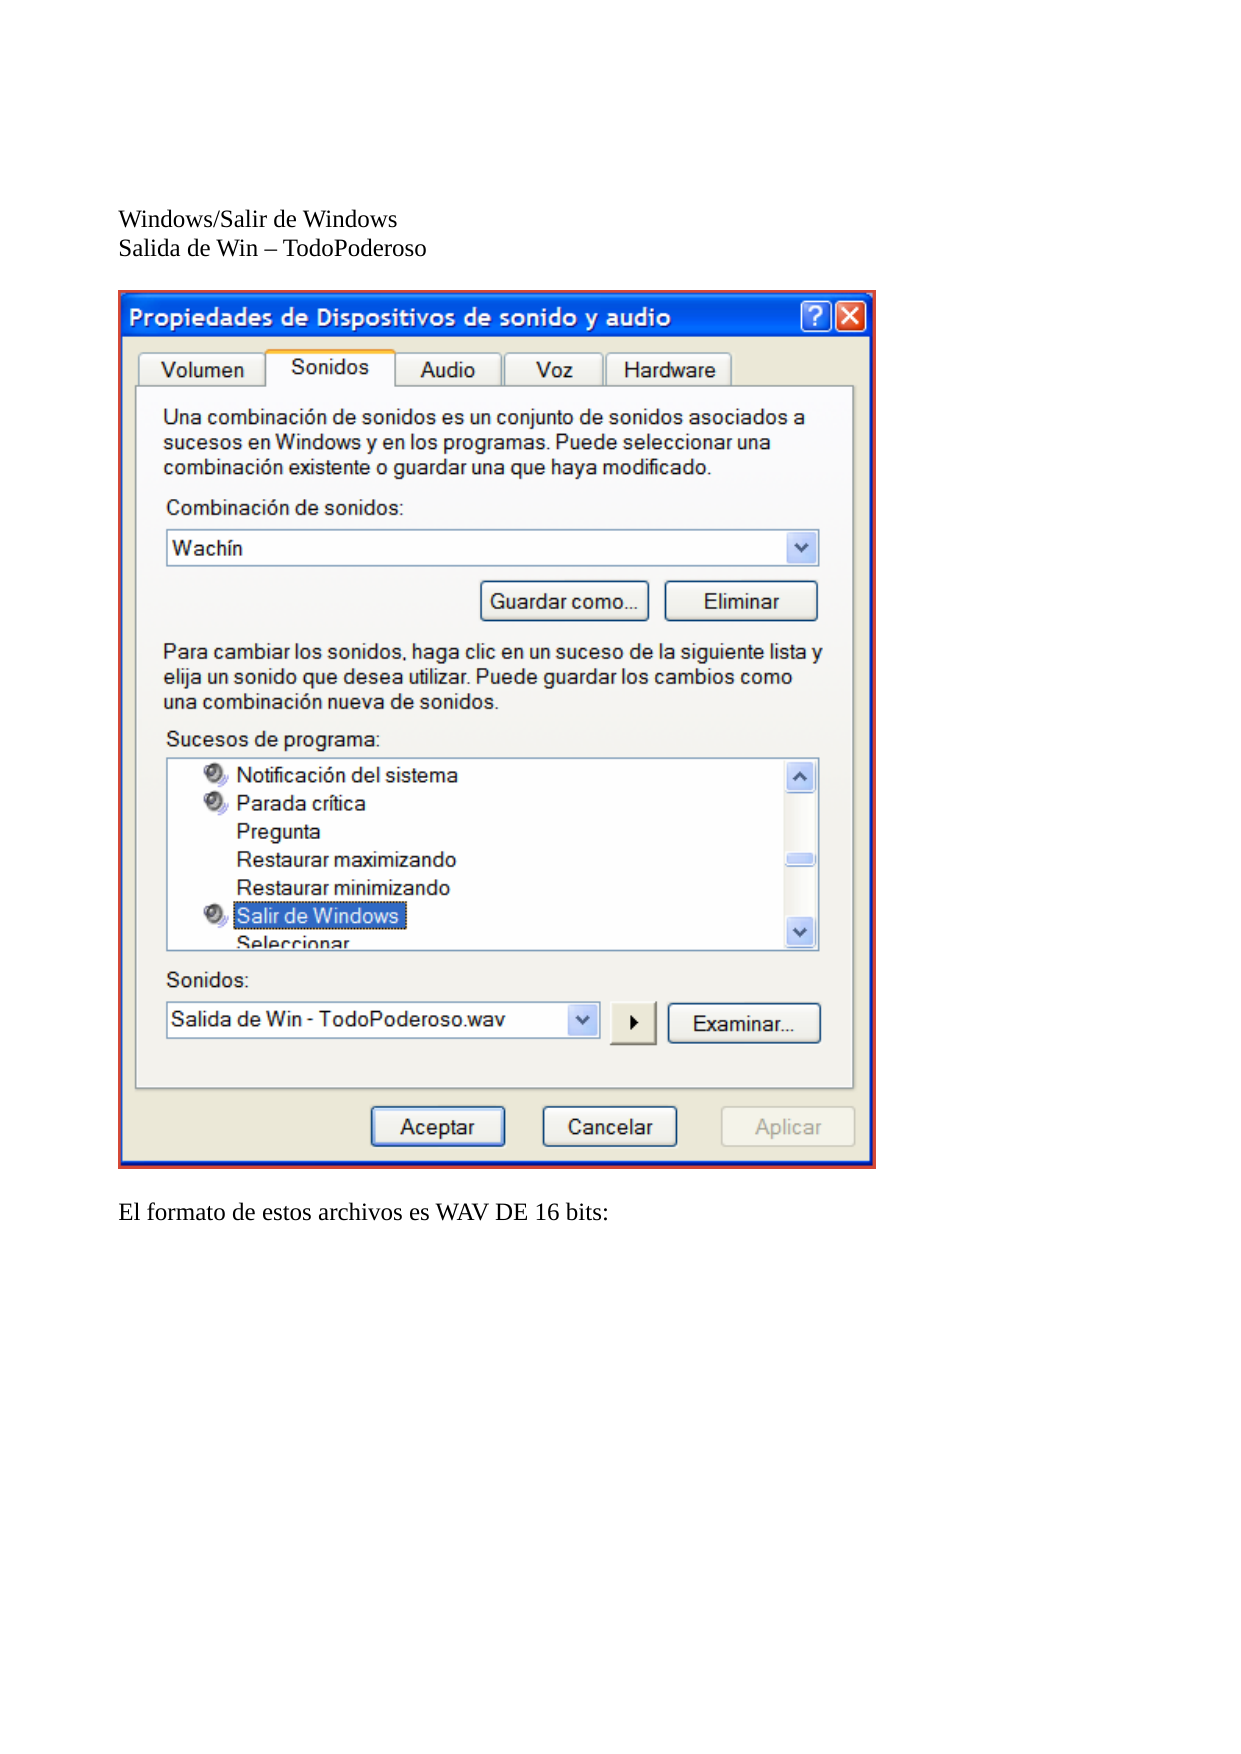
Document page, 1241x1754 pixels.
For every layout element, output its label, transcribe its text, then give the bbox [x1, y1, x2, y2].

text El formato de estos archivos es WAV DE 16 bits: [118, 1197, 1122, 1226]
text Salida de Win – TodoPoderoso [118, 233, 1122, 262]
picture [118, 290, 876, 1169]
text Windows/Salir de Windows [118, 204, 1122, 233]
